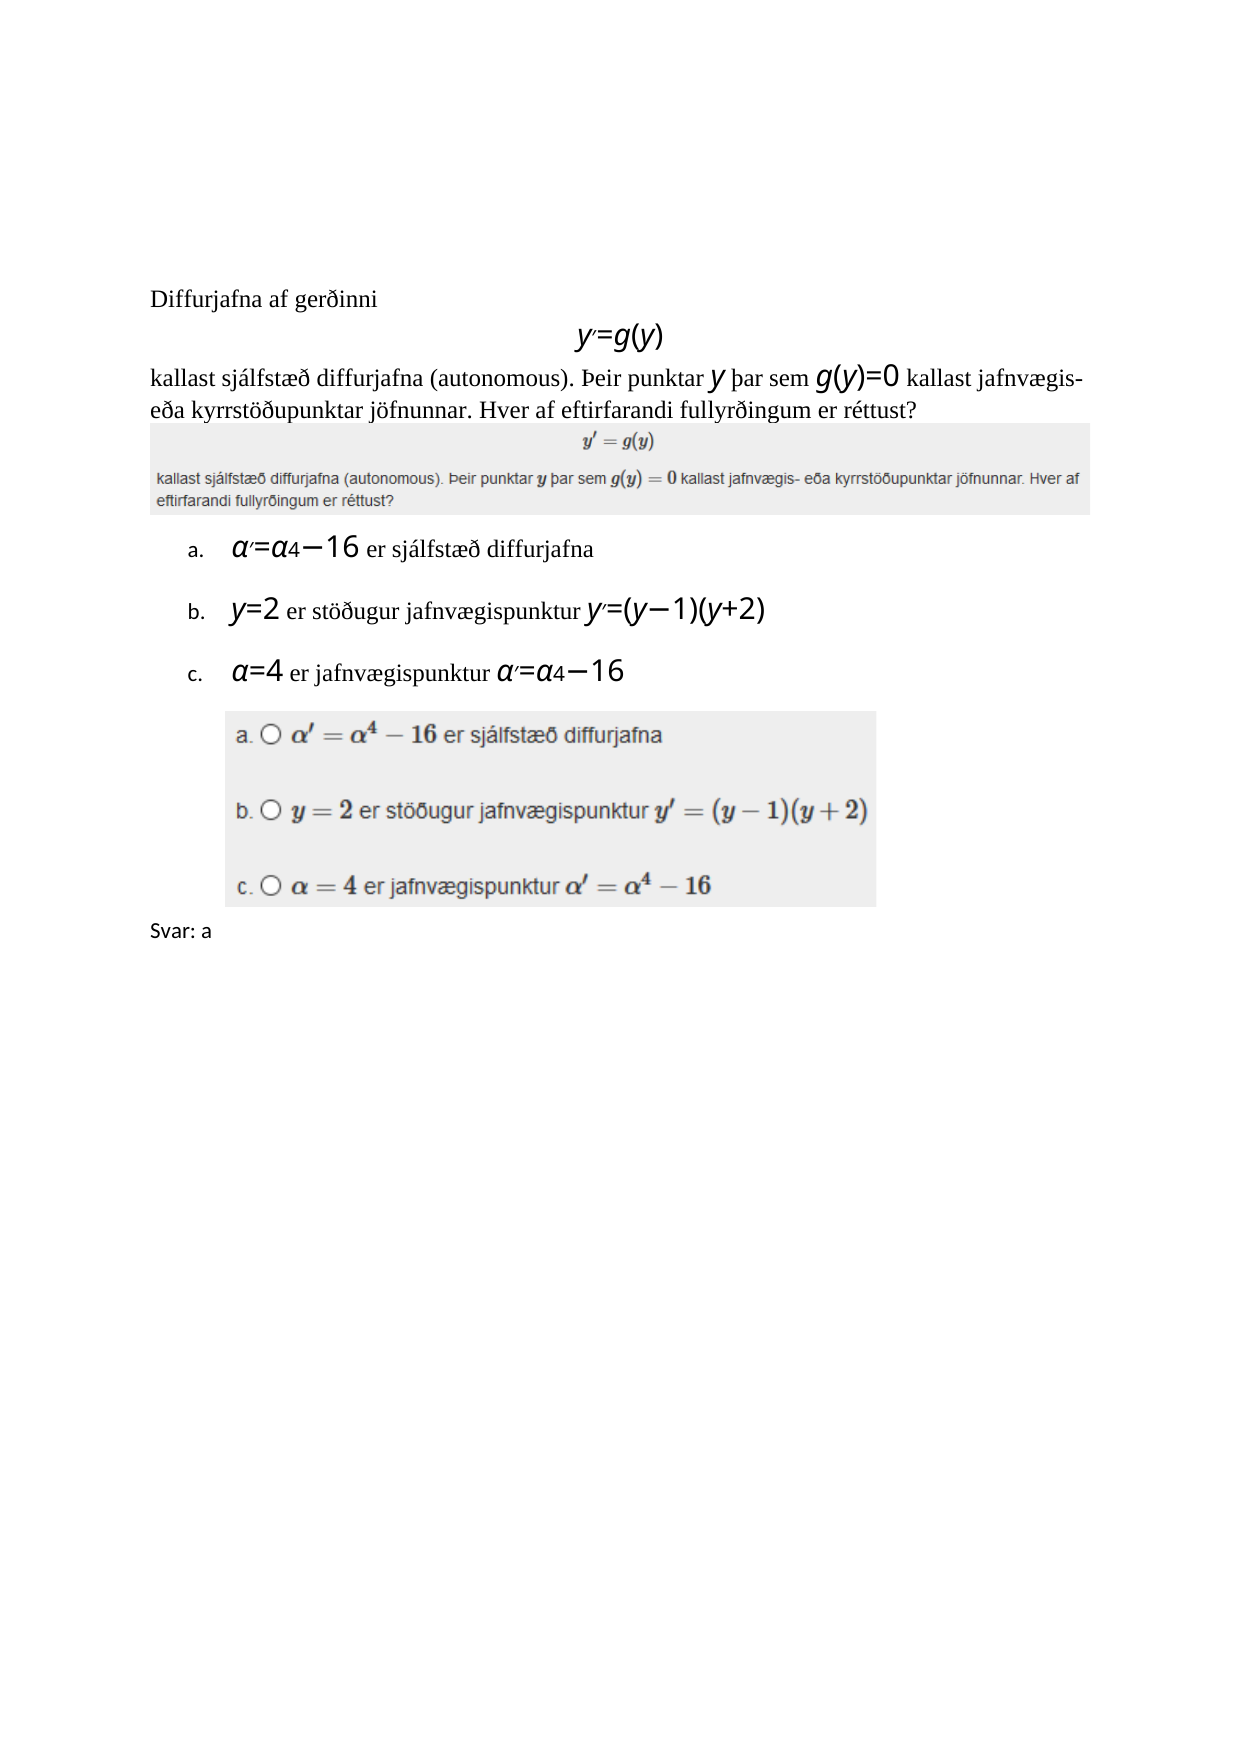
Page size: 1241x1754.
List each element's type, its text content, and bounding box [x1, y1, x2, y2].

picture [150, 423, 1091, 515]
text Svar: a [150, 917, 1090, 945]
text y′=g(y) [150, 313, 1090, 354]
list y=2 er stöðugur jafnvægispunktur y′=(y−1)(y+2) [187, 587, 1090, 628]
list α′=α4−16 er sjálfstæð diffurjafna [187, 525, 1090, 566]
picture [225, 711, 877, 907]
text Diffurjafna af gerðinni [150, 284, 1090, 313]
list α=4 er jafnvægispunktur α′=α4−16 [187, 649, 1090, 690]
text kallast sjálfstæð diffurjafna (autonomous). Þeir punktar y þar sem g(y)=0 kallast jafnvægis- eða kyrrstöðupunktar jöfnunnar. Hver af eftirfarandi fullyrðingum er réttust? [150, 354, 1090, 423]
